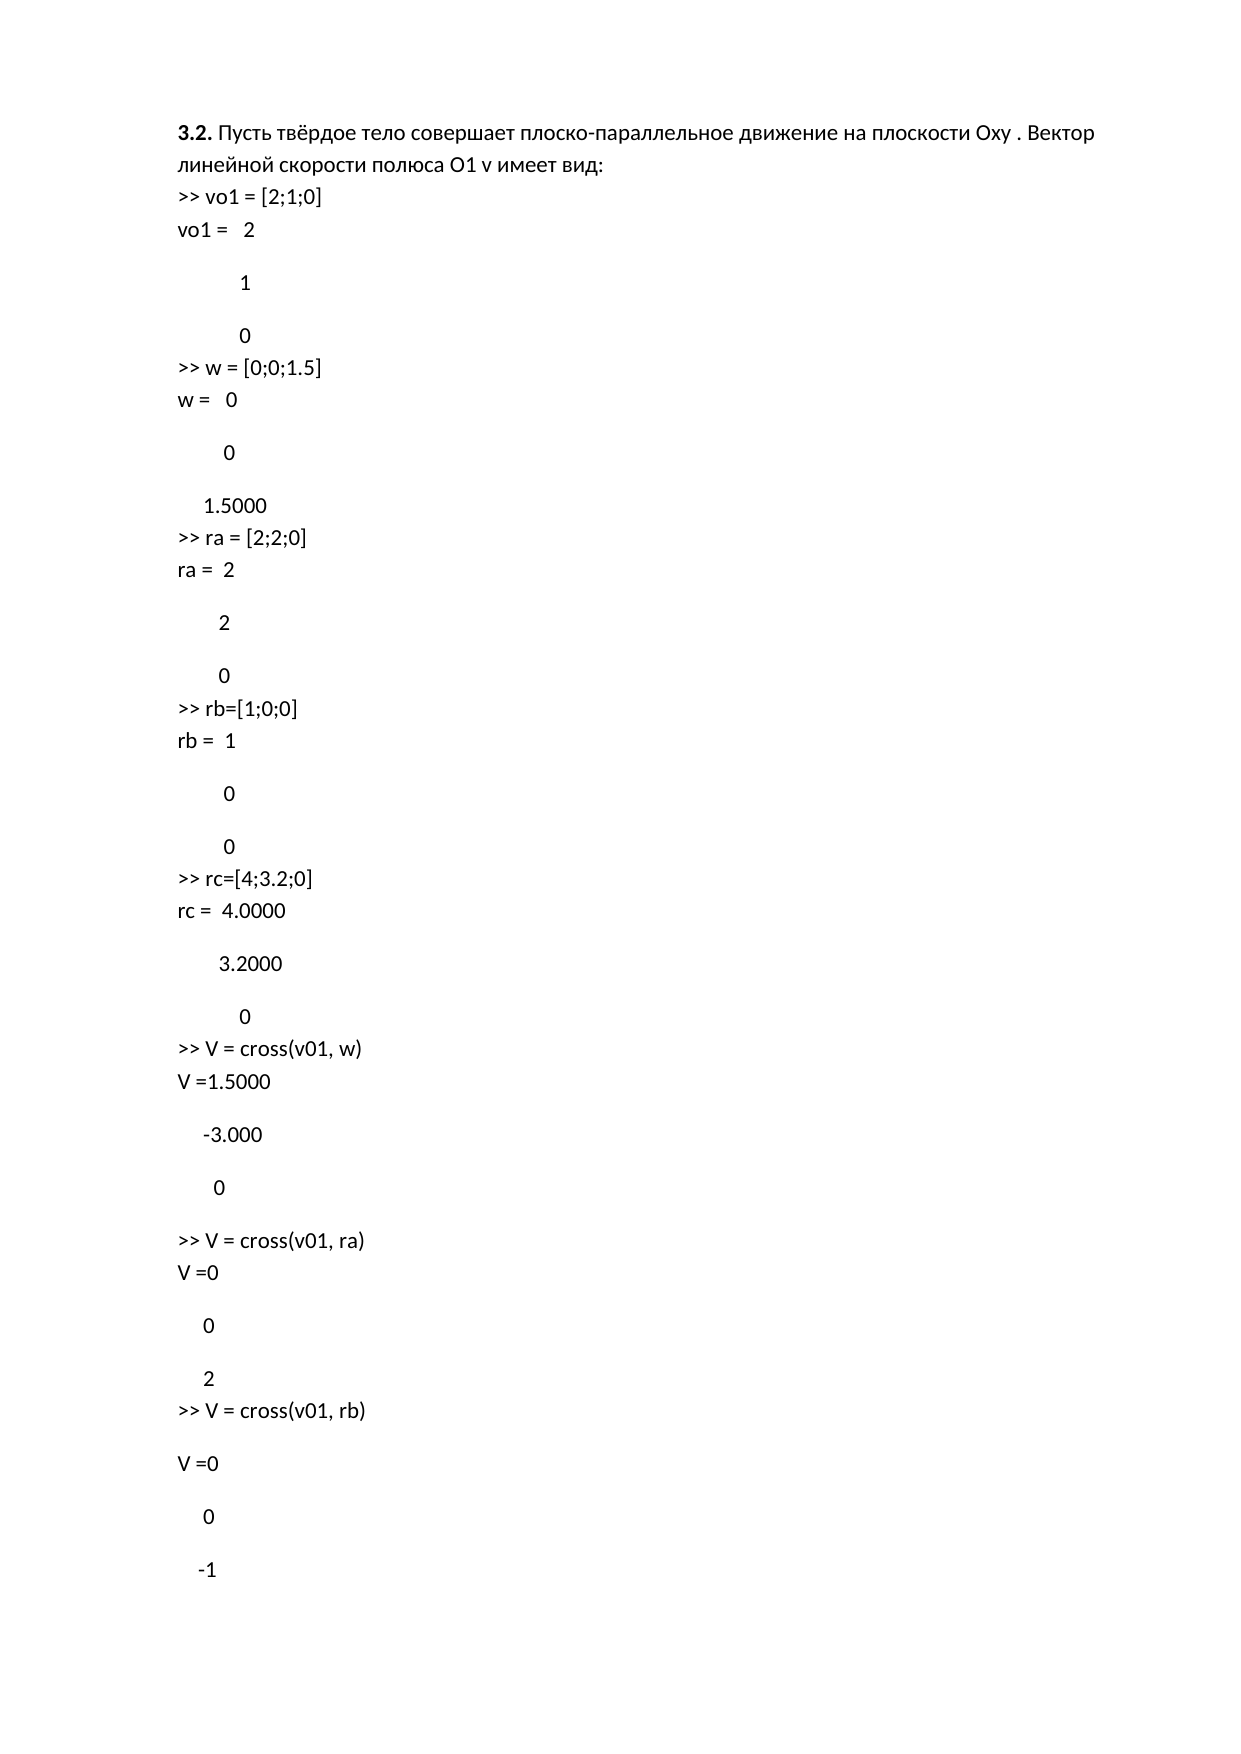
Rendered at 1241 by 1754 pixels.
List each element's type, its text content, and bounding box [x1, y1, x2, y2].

text >> V = cross(v01, ra) V =0 [177, 1226, 1152, 1286]
text -3.000 [177, 1120, 1152, 1148]
text 0 >> V = cross(v01, w) V =1.5000 [177, 1002, 1152, 1095]
text V =0 [177, 1449, 1152, 1477]
text 3.2000 [177, 949, 1152, 977]
text 0 [177, 1502, 1152, 1530]
text 1 [177, 268, 1152, 296]
text -1 [177, 1555, 1152, 1583]
text 0 >> rb=[1;0;0] rb = 1 [177, 662, 1152, 754]
text 2 [177, 608, 1152, 637]
text 2 >> V = cross(v01, rb) [177, 1364, 1152, 1424]
text 0 >> rc=[4;3.2;0] rc = 4.0000 [177, 832, 1152, 924]
text 1.5000 >> ra = [2;2;0] ra = 2 [177, 491, 1152, 583]
text 0 [177, 1311, 1152, 1339]
text 0 [177, 1173, 1152, 1201]
text 3.2. Пусть твёрдое тело совершает плоско-параллельное движение на плоскости Oxy . Вектор линейной скорости полюса O1 v имеет вид: >> vo1 = [2;1;0] vo1 = 2 [177, 118, 1152, 243]
text 0 [177, 779, 1152, 807]
text 0 >> w = [0;0;1.5] w = 0 [177, 321, 1152, 413]
text 0 [177, 438, 1152, 466]
